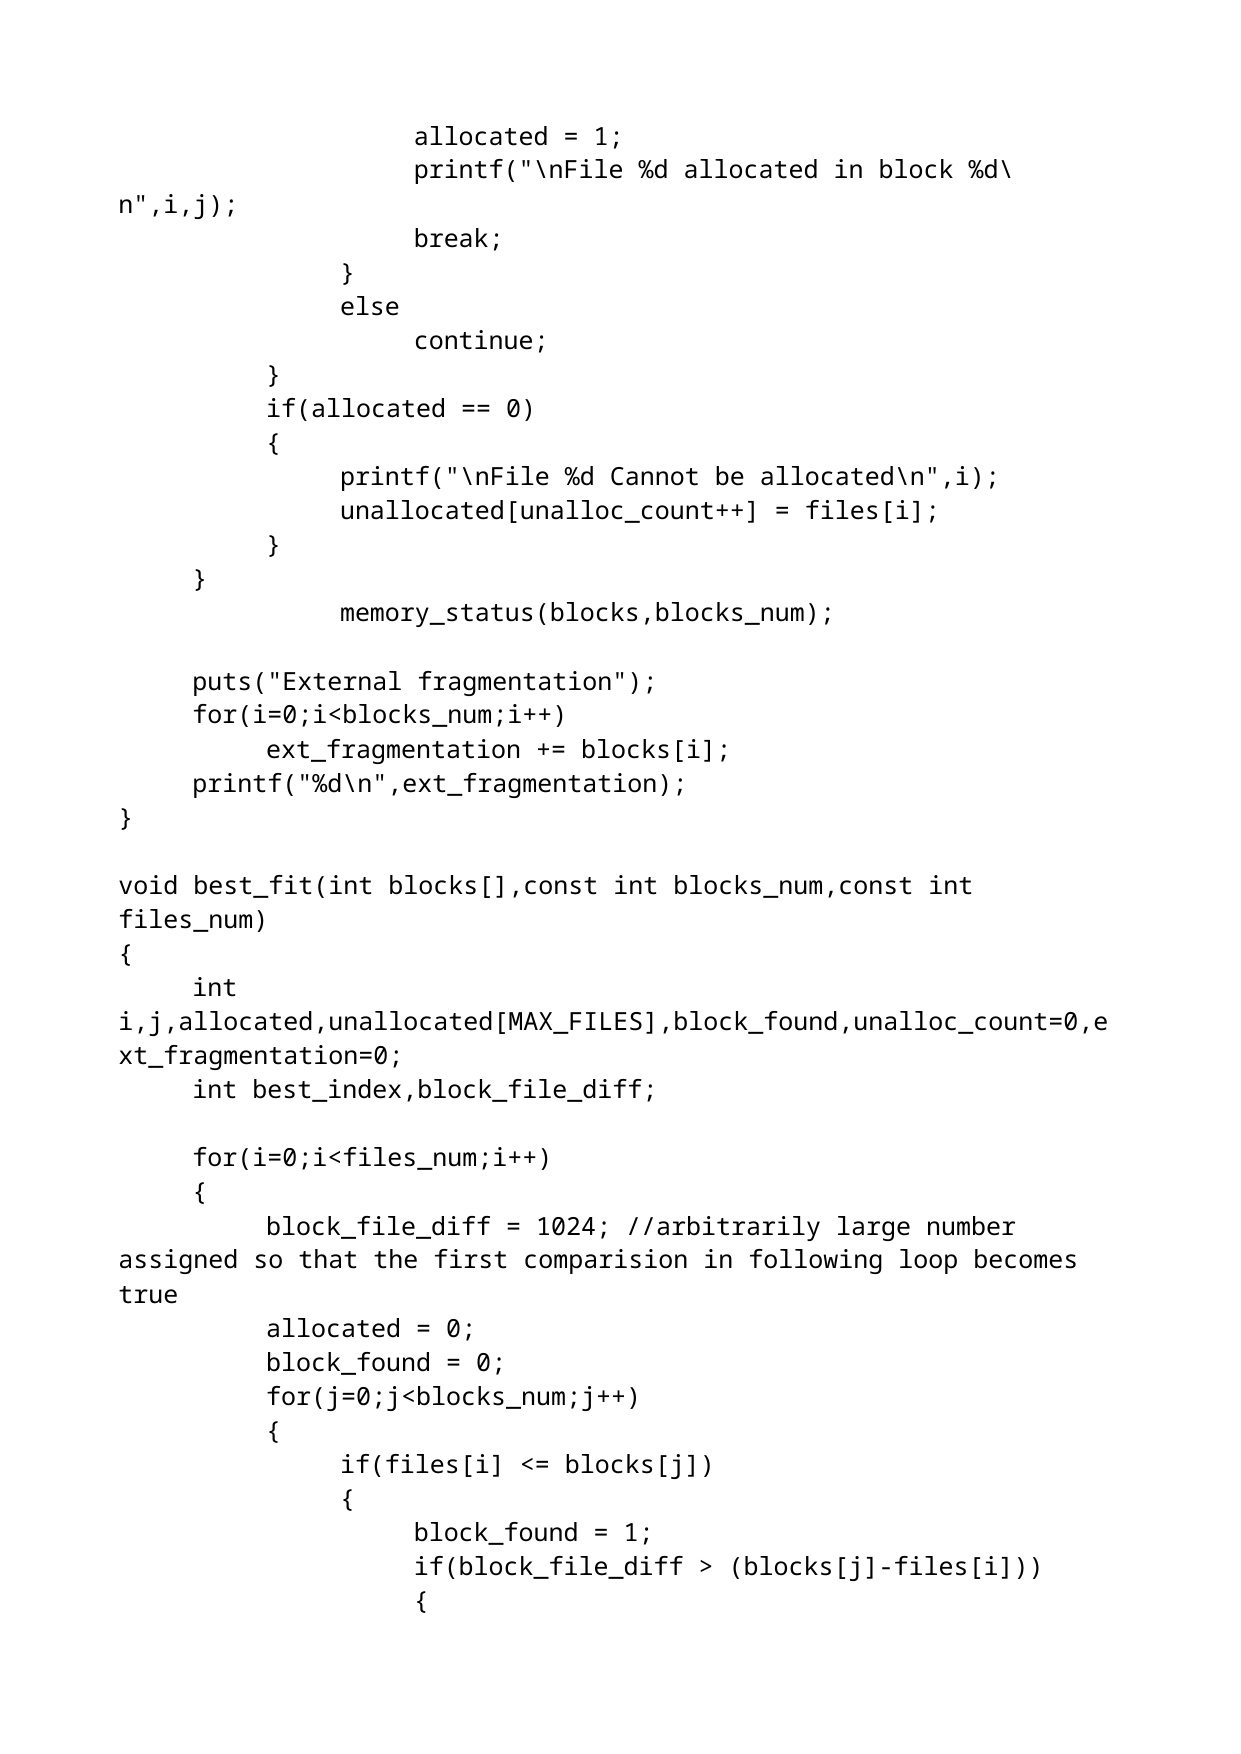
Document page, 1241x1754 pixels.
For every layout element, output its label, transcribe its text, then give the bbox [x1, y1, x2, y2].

text { [118, 1412, 1122, 1447]
text printf("\nFile %d allocated in block %d\n",i,j); [118, 152, 1122, 220]
text { [118, 1481, 1122, 1515]
text else [118, 288, 1122, 322]
text if(block_file_diff > (blocks[j]-files[i])) [118, 1549, 1122, 1583]
text void best_fit(int blocks[],const int blocks_num,const int files_num) [118, 867, 1122, 936]
text for(i=0;i<files_num;i++) [118, 1140, 1122, 1174]
text printf("%d\n",ext_fragmentation); [118, 765, 1122, 799]
text block_file_diff = 1024; //arbitrarily large number assigned so that the first comparision in following loop becomes true [118, 1208, 1122, 1310]
text allocated = 0; [118, 1310, 1122, 1344]
text { [118, 1174, 1122, 1208]
text } [118, 799, 1122, 833]
text allocated = 1; [118, 118, 1122, 152]
text break; [118, 220, 1122, 254]
text block_found = 0; [118, 1344, 1122, 1378]
text int best_index,block_file_diff; [118, 1072, 1122, 1106]
text for(j=0;j<blocks_num;j++) [118, 1378, 1122, 1412]
text block_found = 1; [118, 1515, 1122, 1549]
text } [118, 561, 1122, 595]
text memory_status(blocks,blocks_num); [118, 595, 1122, 629]
text unallocated[unalloc_count++] = files[i]; [118, 493, 1122, 527]
text printf("\nFile %d Cannot be allocated\n",i); [118, 459, 1122, 493]
text } [118, 357, 1122, 391]
text ext_fragmentation += blocks[i]; [118, 731, 1122, 765]
text int i,j,allocated,unallocated[MAX_FILES],block_found,unalloc_count=0,ext_fragmentation=0; [118, 970, 1122, 1072]
text } [118, 527, 1122, 561]
text puts("External fragmentation"); [118, 663, 1122, 697]
text { [118, 425, 1122, 459]
text { [118, 936, 1122, 970]
text if(allocated == 0) [118, 391, 1122, 425]
text if(files[i] <= blocks[j]) [118, 1447, 1122, 1481]
text continue; [118, 322, 1122, 357]
text { [118, 1583, 1122, 1617]
text } [118, 254, 1122, 288]
text for(i=0;i<blocks_num;i++) [118, 697, 1122, 731]
